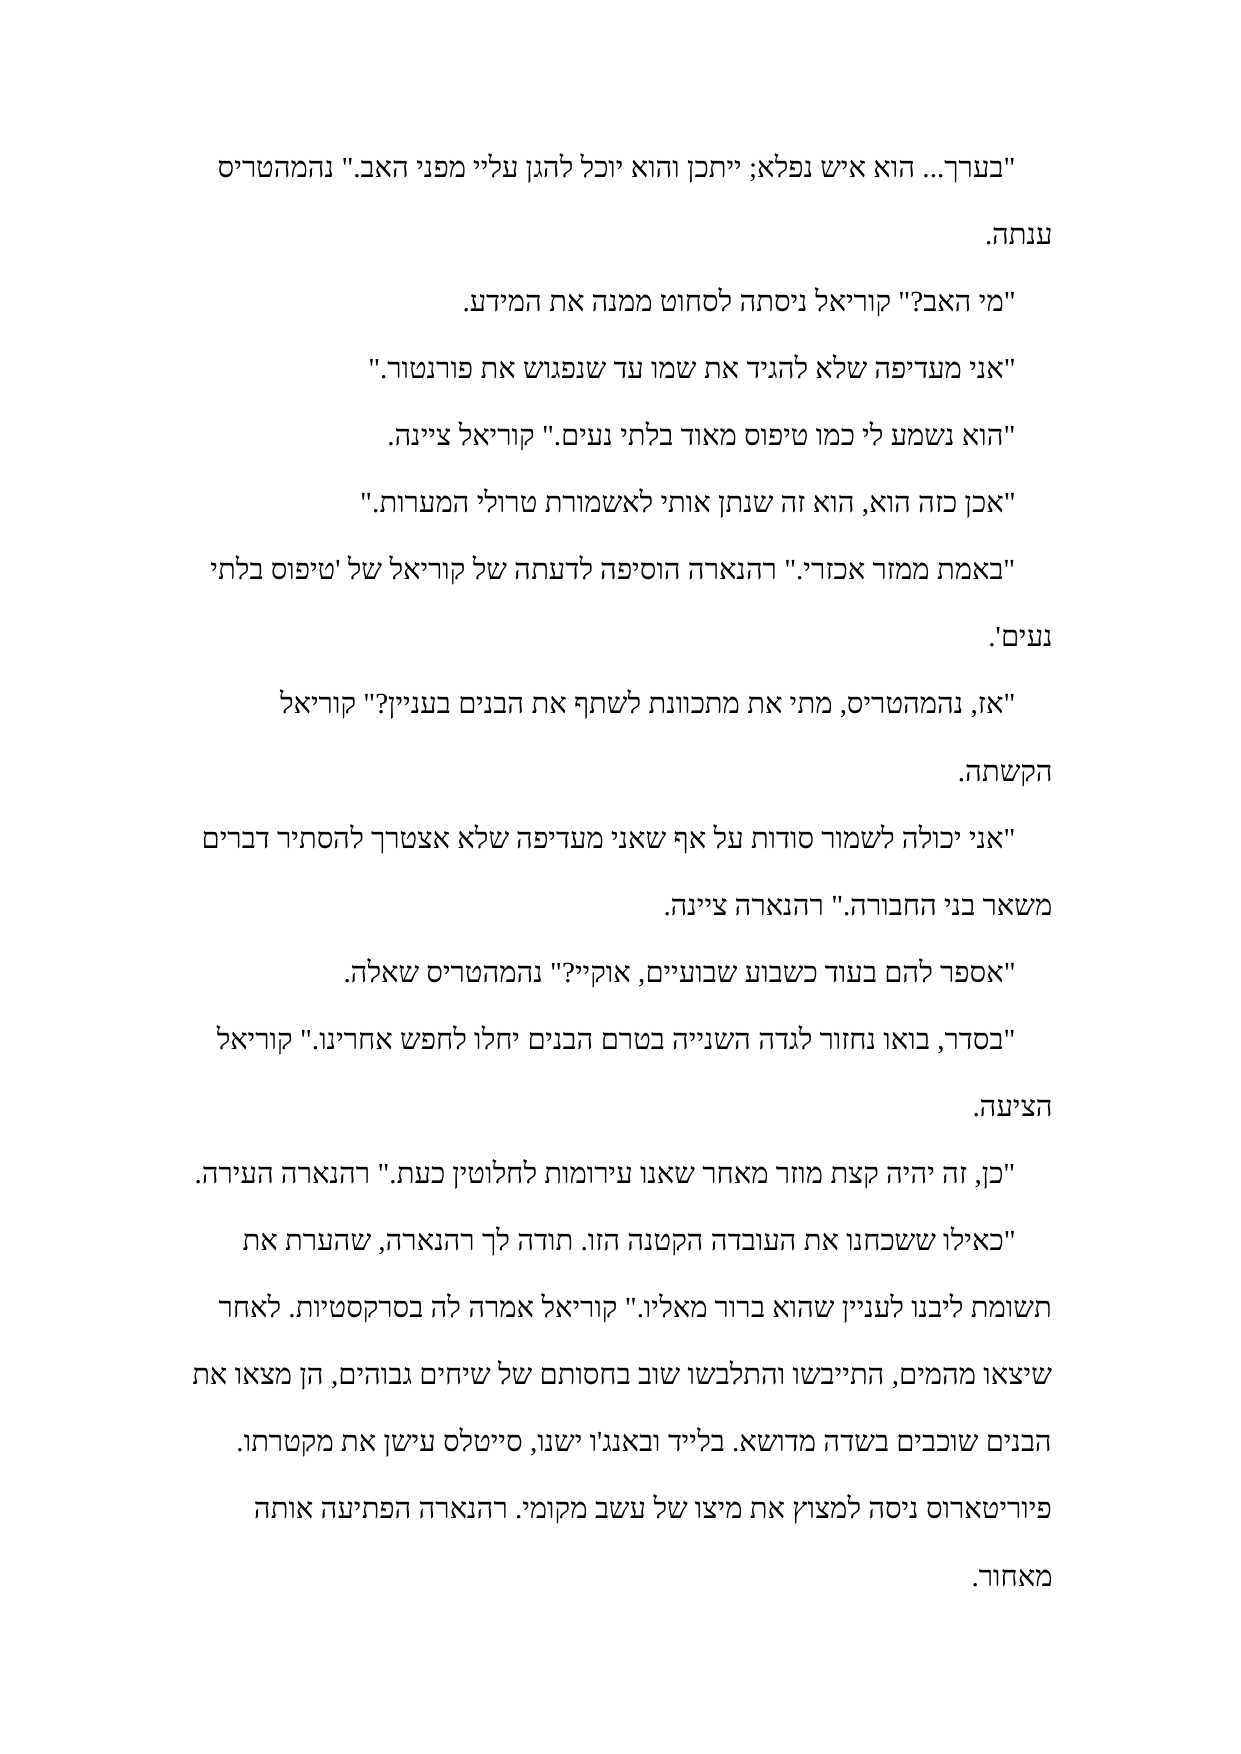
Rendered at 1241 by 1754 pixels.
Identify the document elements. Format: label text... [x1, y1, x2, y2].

text "אני יכולה לשמור סודות על אף שאני מעדיפה שלא אצטרך להסתיר דברים משאר בני החבורה." רהנארה ציינה. [187, 821, 1053, 921]
text "מי האב?" קוריאל ניסתה לסחוט ממנה את המידע. [187, 284, 1053, 318]
text "בערך... הוא איש נפלא; ייתכן והוא יוכל להגן עליי מפני האב." נהמהטריס ענתה. [187, 150, 1053, 251]
text "אני מעדיפה שלא להגיד את שמו עד שנפגוש את פורנטור." [187, 351, 1053, 385]
text "כאילו ששכחנו את העובדה הקטנה הזו. תודה לך רהנארה, שהערת את תשומת ליבנו לעניין שהוא ברור מאליו." קוריאל אמרה לה בסרקסטיות. לאחר שיצאו מהמים, התייבשו והתלבשו שוב בחסותם של שיחים גבוהים, הן מצאו את הבנים שוכבים בשדה מדושא. בלייד ובאנג'ו ישנו, סייטלס עישן את מקטרתו. פיוריטארוס ניסה למצוץ את מיצו של עשב מקומי. רהנארה הפתיעה אותה מאחור. [187, 1223, 1053, 1592]
text "אכן כזה הוא, הוא זה שנתן אותי לאשמורת טרולי המערות." [187, 485, 1053, 519]
text "הוא נשמע לי כמו טיפוס מאוד בלתי נעים." קוריאל ציינה. [187, 418, 1053, 452]
text "אז, נהמהטריס, מתי את מתכוונת לשתף את הבנים בעניין?" קוריאל הקשתה. [187, 687, 1053, 787]
text "כן, זה יהיה קצת מוזר מאחר שאנו עירומות לחלוטין כעת." רהנארה העירה. [187, 1156, 1053, 1190]
text "בסדר, בואו נחזור לגדה השנייה בטרם הבנים יחלו לחפש אחרינו." קוריאל הציעה. [187, 1022, 1053, 1123]
text "אספר להם בעוד כשבוע שבועיים, אוקיי?" נהמהטריס שאלה. [187, 955, 1053, 988]
text "באמת ממזר אכזרי." רהנארה הוסיפה לדעתה של קוריאל של 'טיפוס בלתי נעים'. [187, 552, 1053, 653]
